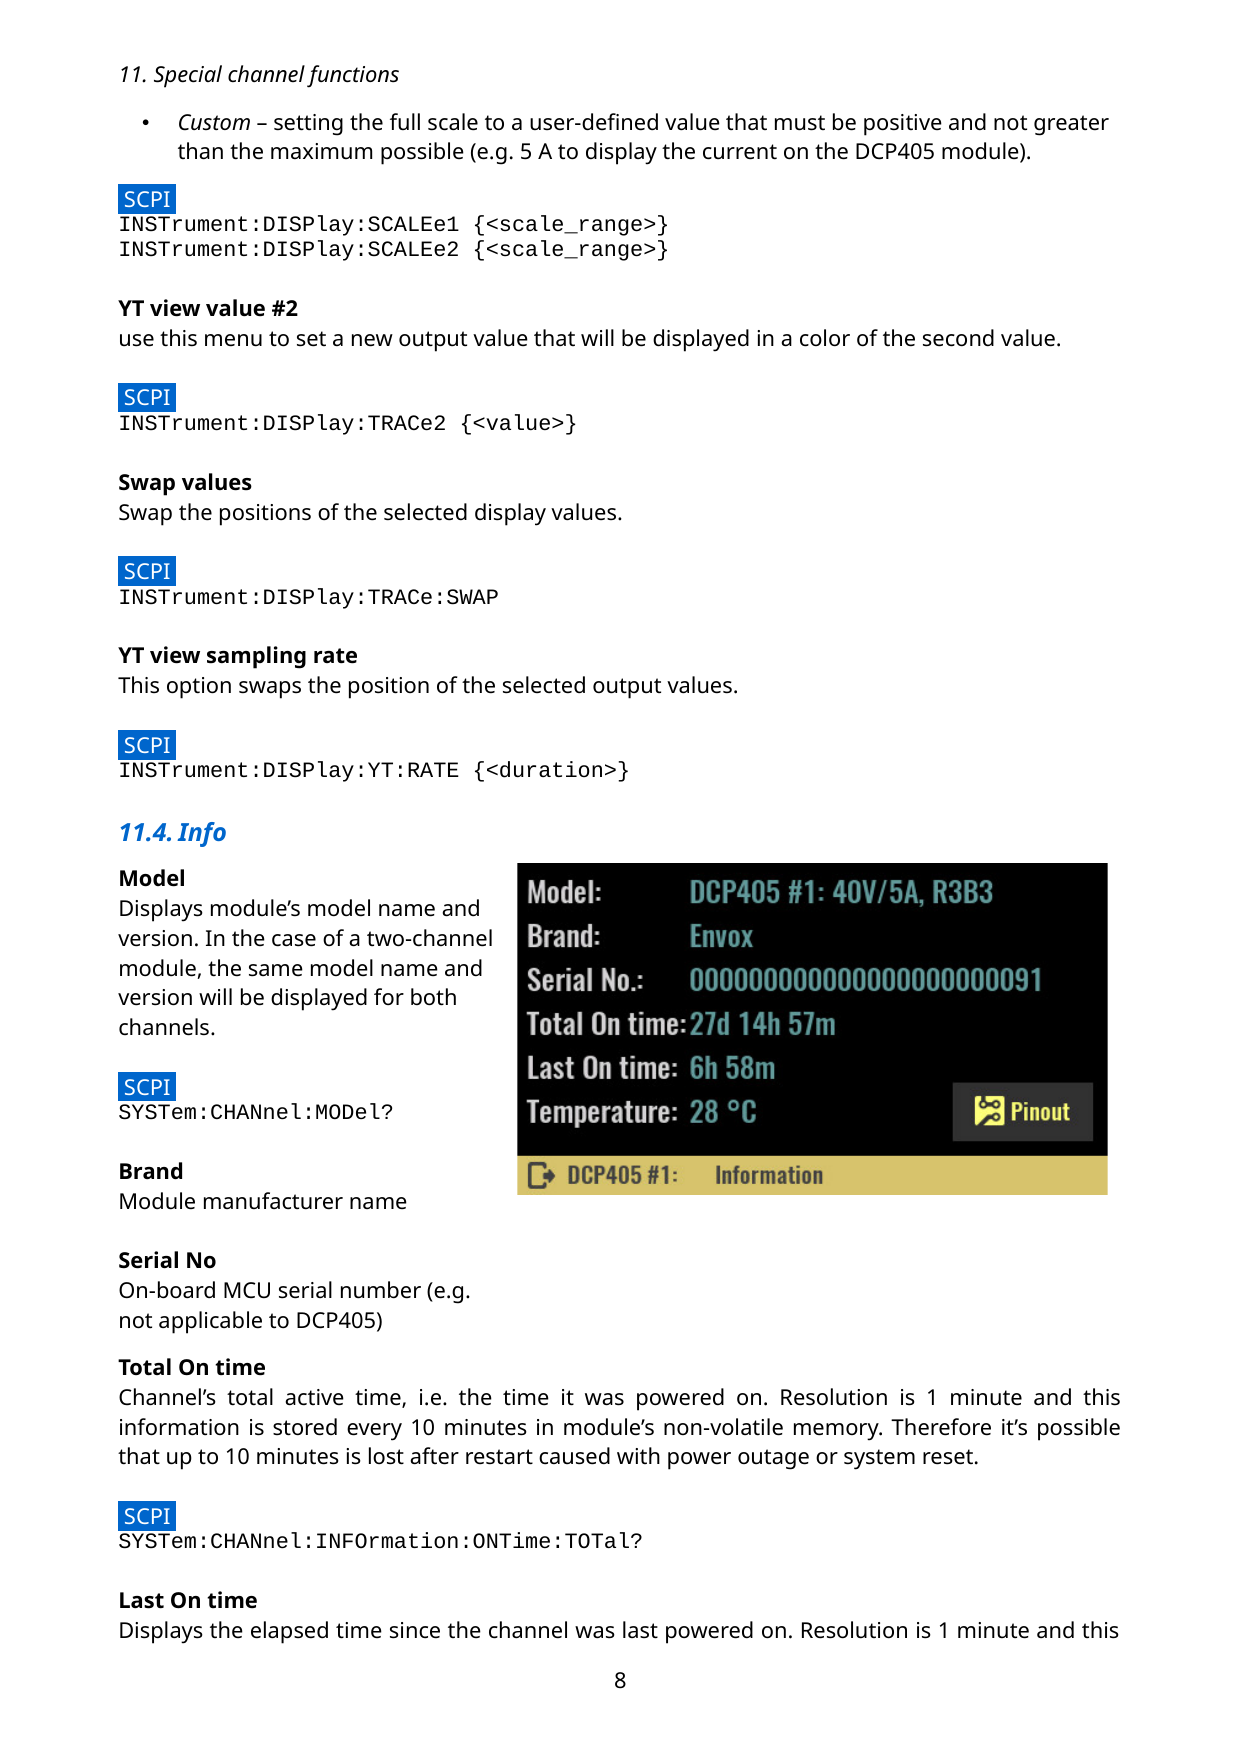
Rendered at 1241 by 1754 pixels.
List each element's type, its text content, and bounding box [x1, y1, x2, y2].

text YT view value #2 [118, 293, 1122, 323]
text SCPI [118, 382, 1122, 412]
text SYSTem:CHANnel:INFOrmation:ONTime:TOTal? [118, 1531, 1122, 1555]
table_header Model Displays module’s model name and version. In the case of a two-channel module, the same model name and version will be displayed for both channels. SCPI SYSTem:CHANnel:MODel? Brand Module manufacturer name Serial No On-board MCU serial number (e.g. not applicable to DCP405) [118, 863, 502, 1335]
table_header [502, 863, 1123, 1335]
text Last On time [118, 1585, 1122, 1615]
picture [517, 863, 1108, 1195]
text INSTrument:DISPlay:TRACe:SWAP [118, 586, 1122, 611]
text This option swaps the position of the selected output values. [118, 670, 1122, 700]
text Displays the elapsed time since the channel was last powered on. Resolution is 1 minute and this [118, 1615, 1122, 1645]
text Swap the positions of the selected display values. [118, 497, 1122, 526]
list Custom – setting the full scale to a user-defined value that must be positive and not greater than the maximum possible (e.g. 5 A to display the current on the DCP405 module). [142, 107, 1110, 166]
text SCPI [118, 184, 1122, 214]
text Swap values [118, 467, 1122, 497]
text Channel’s total active time, i.e. the time it was powered on. Resolution is 1 minute and this information is stored every 10 minutes in module’s non-volatile memory. Therefore it’s possible that up to 10 minutes is lost after restart caused with power outage or system reset. [118, 1382, 1122, 1471]
subtitle Info [118, 814, 1122, 848]
text INSTrument:DISPlay:YT:RATE {<duration>} [118, 760, 1122, 784]
text INSTrument:DISPlay:SCALEe2 {<scale_range>} [118, 238, 1122, 263]
text INSTrument:DISPlay:SCALEe1 {<scale_range>} [118, 214, 1122, 238]
text use this menu to set a new output value that will be displayed in a color of the second value. [118, 323, 1122, 353]
text SCPI [118, 1501, 1122, 1531]
text INSTrument:DISPlay:TRACe2 {<value>} [118, 412, 1122, 437]
text Total On time [118, 1352, 1122, 1382]
text SCPI [118, 556, 1122, 586]
text YT view sampling rate [118, 641, 1122, 670]
text SCPI [118, 730, 1122, 760]
